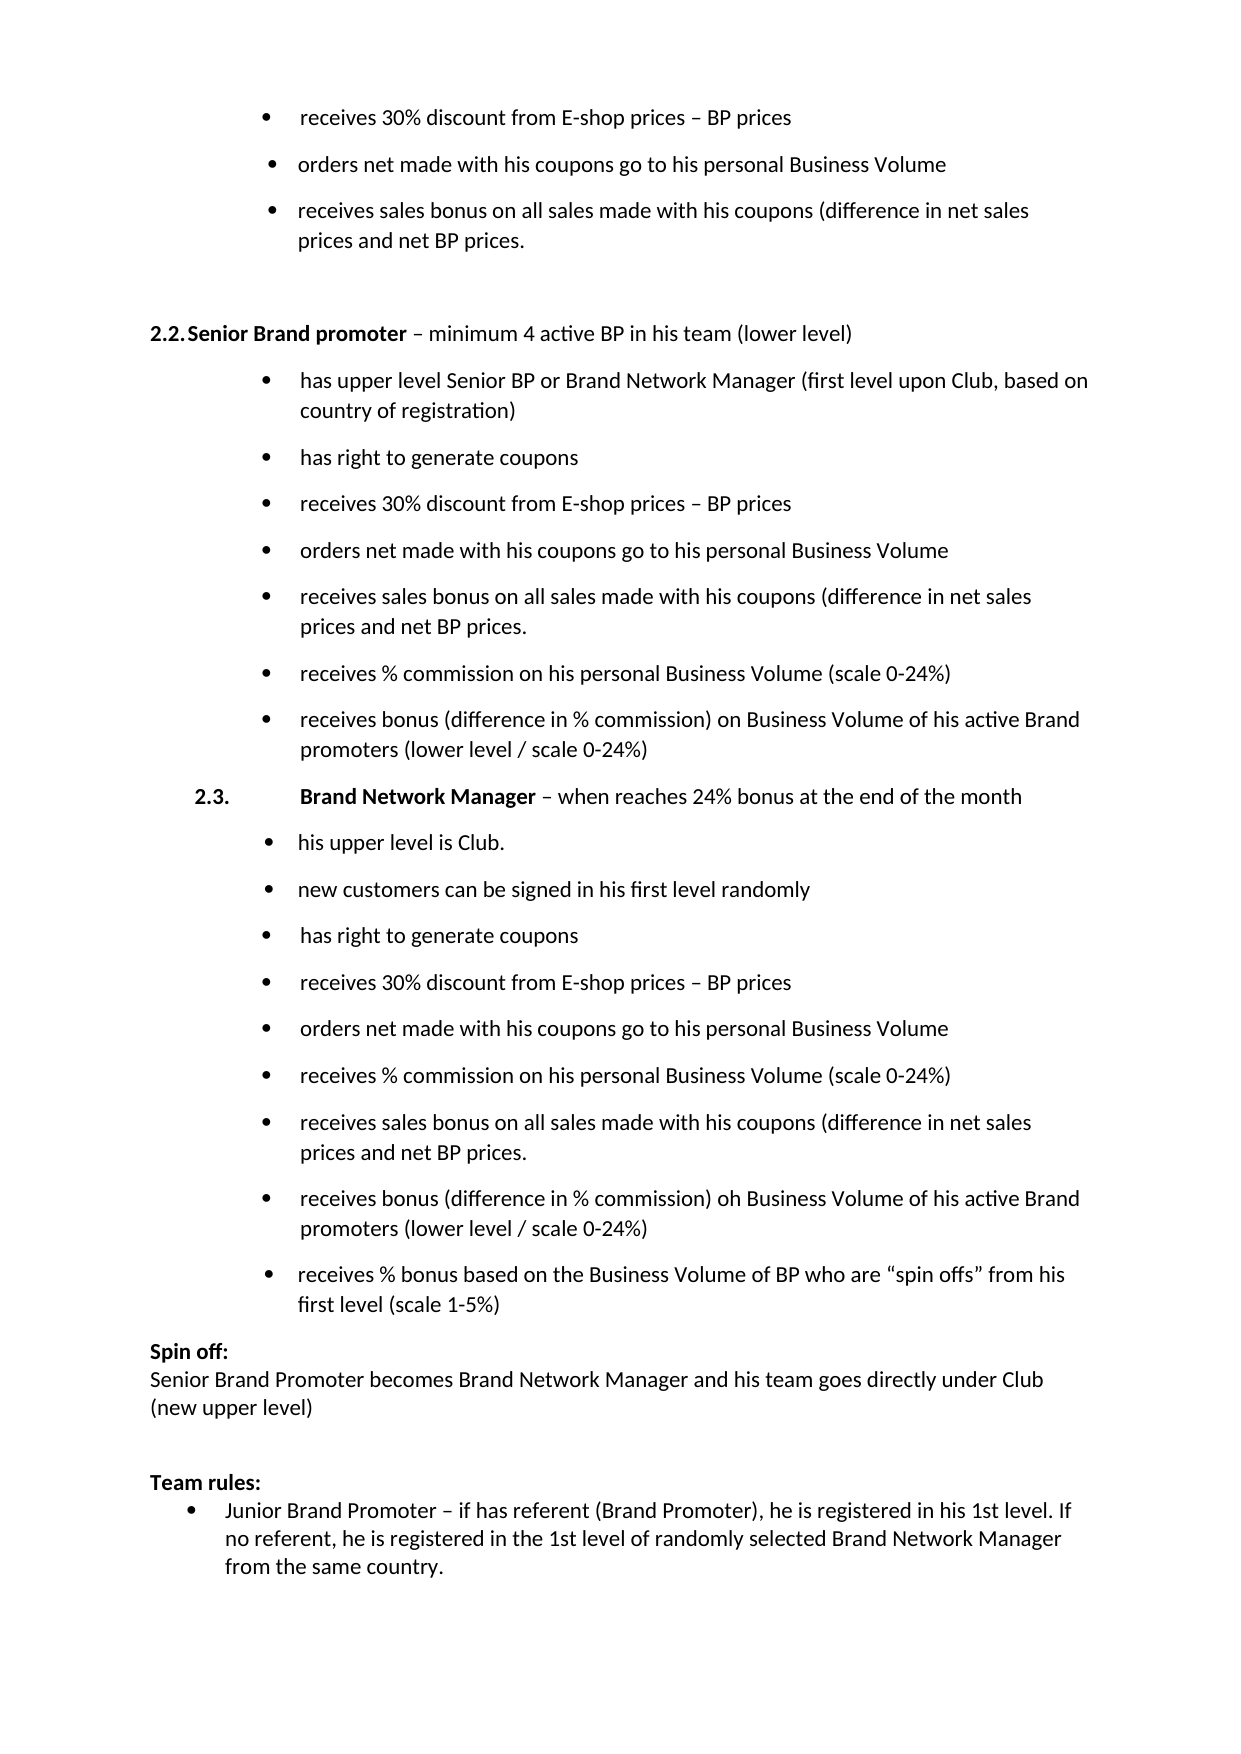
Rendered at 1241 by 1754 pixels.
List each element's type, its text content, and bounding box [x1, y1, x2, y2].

text Spin off: [150, 1337, 1090, 1365]
list receives sales bonus on all sales made with his coupons (difference in net sales prices and net BP prices. [262, 1108, 1090, 1166]
list his upper level is Club. [265, 828, 1090, 856]
list receives sales bonus on all sales made with his coupons (difference in net sales prices and net BP prices. [268, 197, 1090, 254]
list orders net made with his coupons go to his personal Business Volume [262, 1014, 1090, 1043]
list receives 30% discount from E-shop prices – BP prices [262, 489, 1090, 517]
text Senior Brand Promoter becomes Brand Network Manager and his team goes directly under Club (new upper level) [150, 1365, 1090, 1421]
list Junior Brand Promoter – if has referent (Brand Promoter), he is registered in his 1st level. If no referent, he is registered in the 1st level of randomly selected Brand Network Manager from the same country. [187, 1496, 1090, 1580]
list orders net made with his coupons go to his personal Business Volume [268, 150, 1090, 178]
text Team rules: [150, 1468, 1090, 1496]
list has upper level Senior BP or Brand Network Manager (first level upon Club, based on country of registration) [262, 366, 1090, 424]
list receives % commission on his personal Business Volume (scale 0-24%) [262, 659, 1090, 687]
list receives bonus (difference in % commission) oh Business Volume of his active Brand promoters (lower level / scale 0-24%) [262, 1184, 1090, 1242]
list new customers can be signed in his first level randomly [265, 875, 1090, 903]
list receives sales bonus on all sales made with his coupons (difference in net sales prices and net BP prices. [262, 582, 1090, 640]
list has right to generate coupons [262, 921, 1090, 949]
list Senior Brand promoter – minimum 4 active BP in his team (lower level) [150, 319, 1090, 348]
list receives % commission on his personal Business Volume (scale 0-24%) [262, 1061, 1090, 1089]
list receives 30% discount from E-shop prices – BP prices [262, 103, 1090, 131]
list Brand Network Manager – when reaches 24% bonus at the end of the month [194, 782, 1090, 810]
list has right to generate coupons [262, 443, 1090, 471]
list receives 30% discount from E-shop prices – BP prices [262, 968, 1090, 996]
list receives bonus (difference in % commission) on Business Volume of his active Brand promoters (lower level / scale 0-24%) [262, 705, 1090, 763]
list receives % bonus based on the Business Volume of BP who are “spin offs” from his first level (scale 1-5%) [265, 1261, 1090, 1318]
list orders net made with his coupons go to his personal Business Volume [262, 536, 1090, 564]
